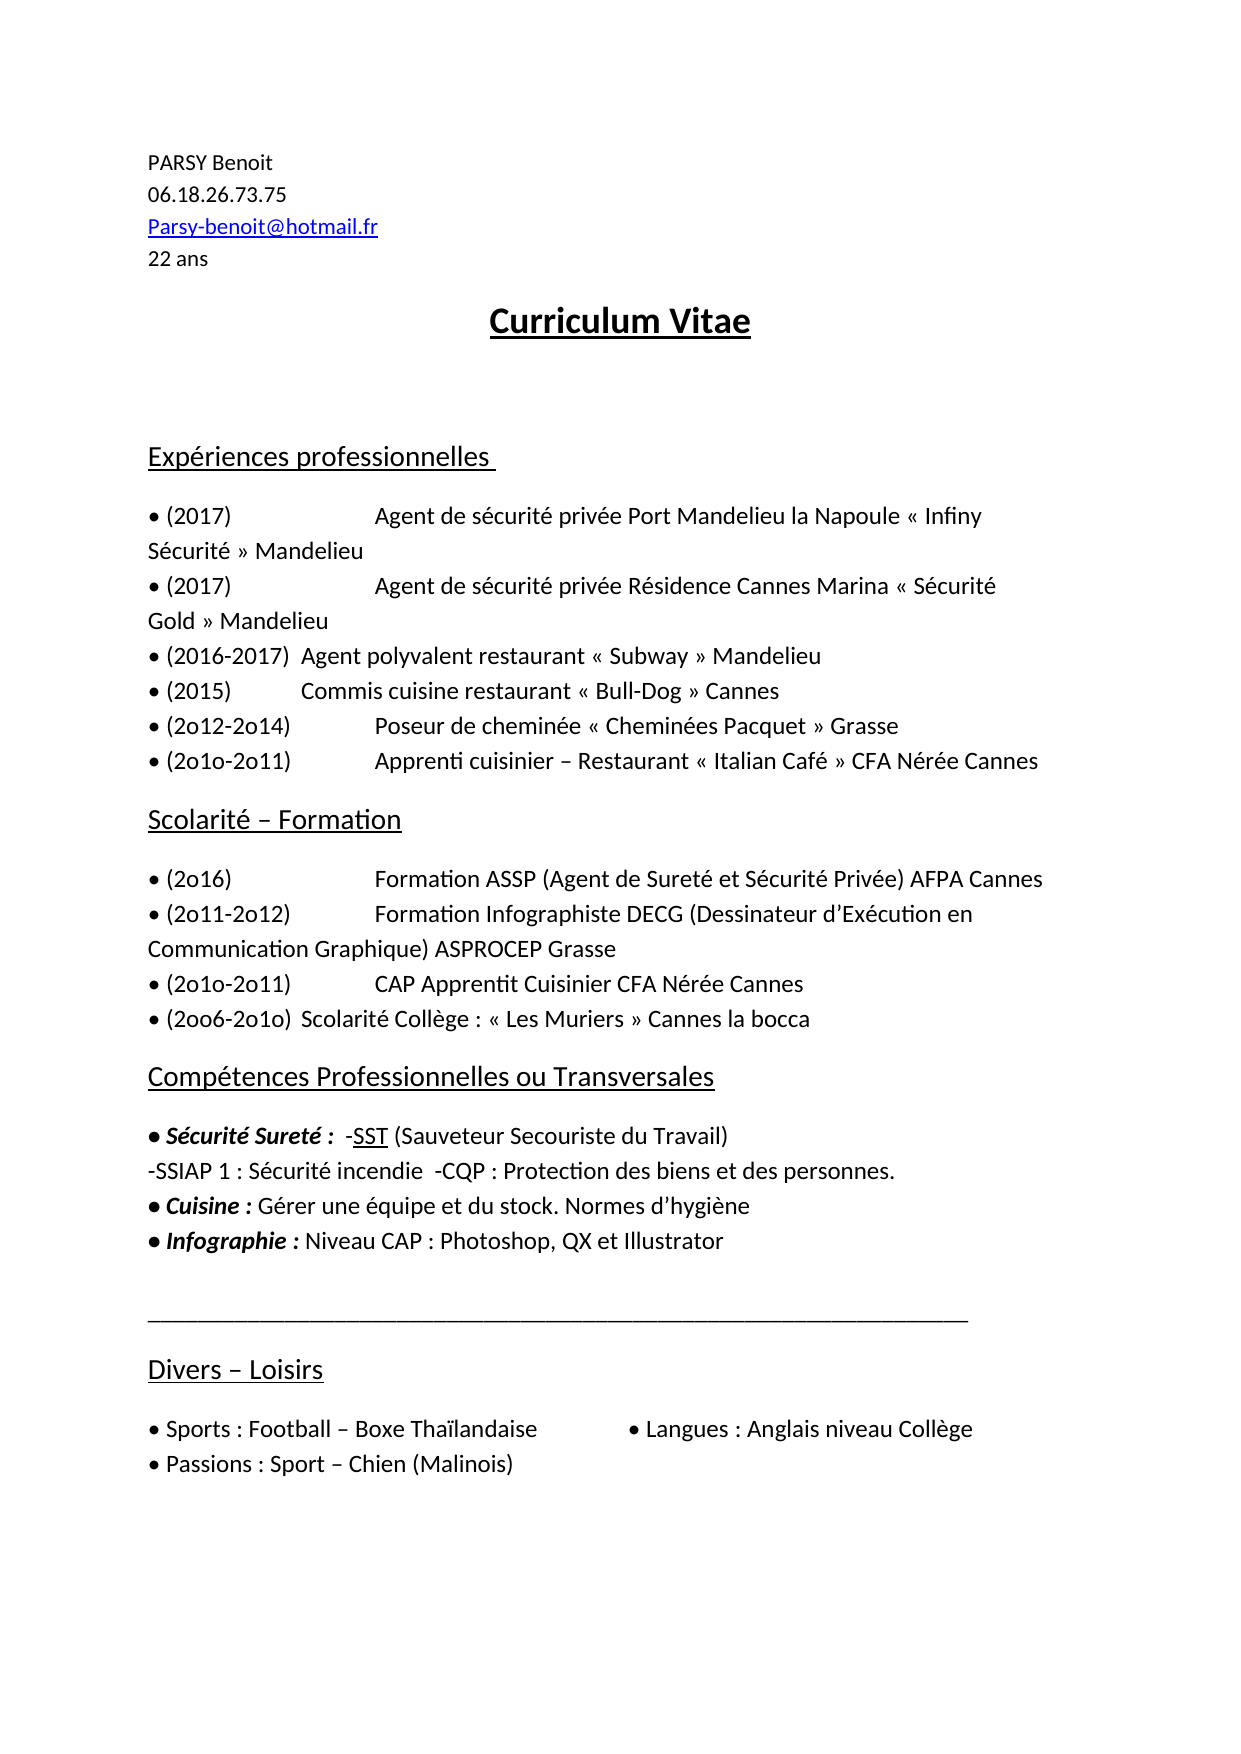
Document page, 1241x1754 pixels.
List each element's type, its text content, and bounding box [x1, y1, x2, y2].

text Scolarité – Formation [148, 801, 1063, 837]
text Expériences professionnelles [148, 438, 1093, 474]
text Divers – Loisirs [148, 1351, 1063, 1387]
text • (2o16) Formation ASSP (Agent de Sureté et Sécurité Privée) AFPA Cannes • (2o11-2o12) Formation Infographiste DECG (Dessinateur d’Exécution en Communication Graphique) ASPROCEP Grasse • (2o1o-2o11) CAP Apprentit Cuisinier CFA Nérée Cannes • (2oo6-2o1o) Scolarité Collège : « Les Muriers » Cannes la bocca [148, 863, 1063, 1033]
text PARSY Benoit 06.18.26.73.75 Parsy-benoit@hotmail.fr 22 ans [148, 148, 1093, 272]
text • Sports : Football – Boxe Thaïlandaise • Langues : Anglais niveau Collège • Passions : Sport – Chien (Malinois) [148, 1413, 1063, 1478]
text Compétences Professionnelles ou Transversales [148, 1058, 1063, 1094]
text • (2017) Agent de sécurité privée Port Mandelieu la Napoule « Infiny Sécurité » Mandelieu • (2017) Agent de sécurité privée Résidence Cannes Marina « Sécurité Gold » Mandelieu • (2016-2017) Agent polyvalent restaurant « Subway » Mandelieu • (2015) Commis cuisine restaurant « Bull-Dog » Cannes • (2o12-2o14) Poseur de cheminée « Cheminées Pacquet » Grasse • (2o1o-2o11) Apprenti cuisinier – Restaurant « Italian Café » CFA Nérée Cannes [148, 500, 1063, 776]
text Curriculum Vitae [148, 297, 1093, 343]
text • Sécurité Sureté : -SST (Sauveteur Secouriste du Travail) -SSIAP 1 : Sécurité incendie -CQP : Protection des biens et des personnes. • Cuisine : Gérer une équipe et du stock. Normes d’hygiène • Infographie : Niveau CAP : Photoshop, QX et Illustrator __________________________________________________________________ [148, 1120, 1063, 1326]
